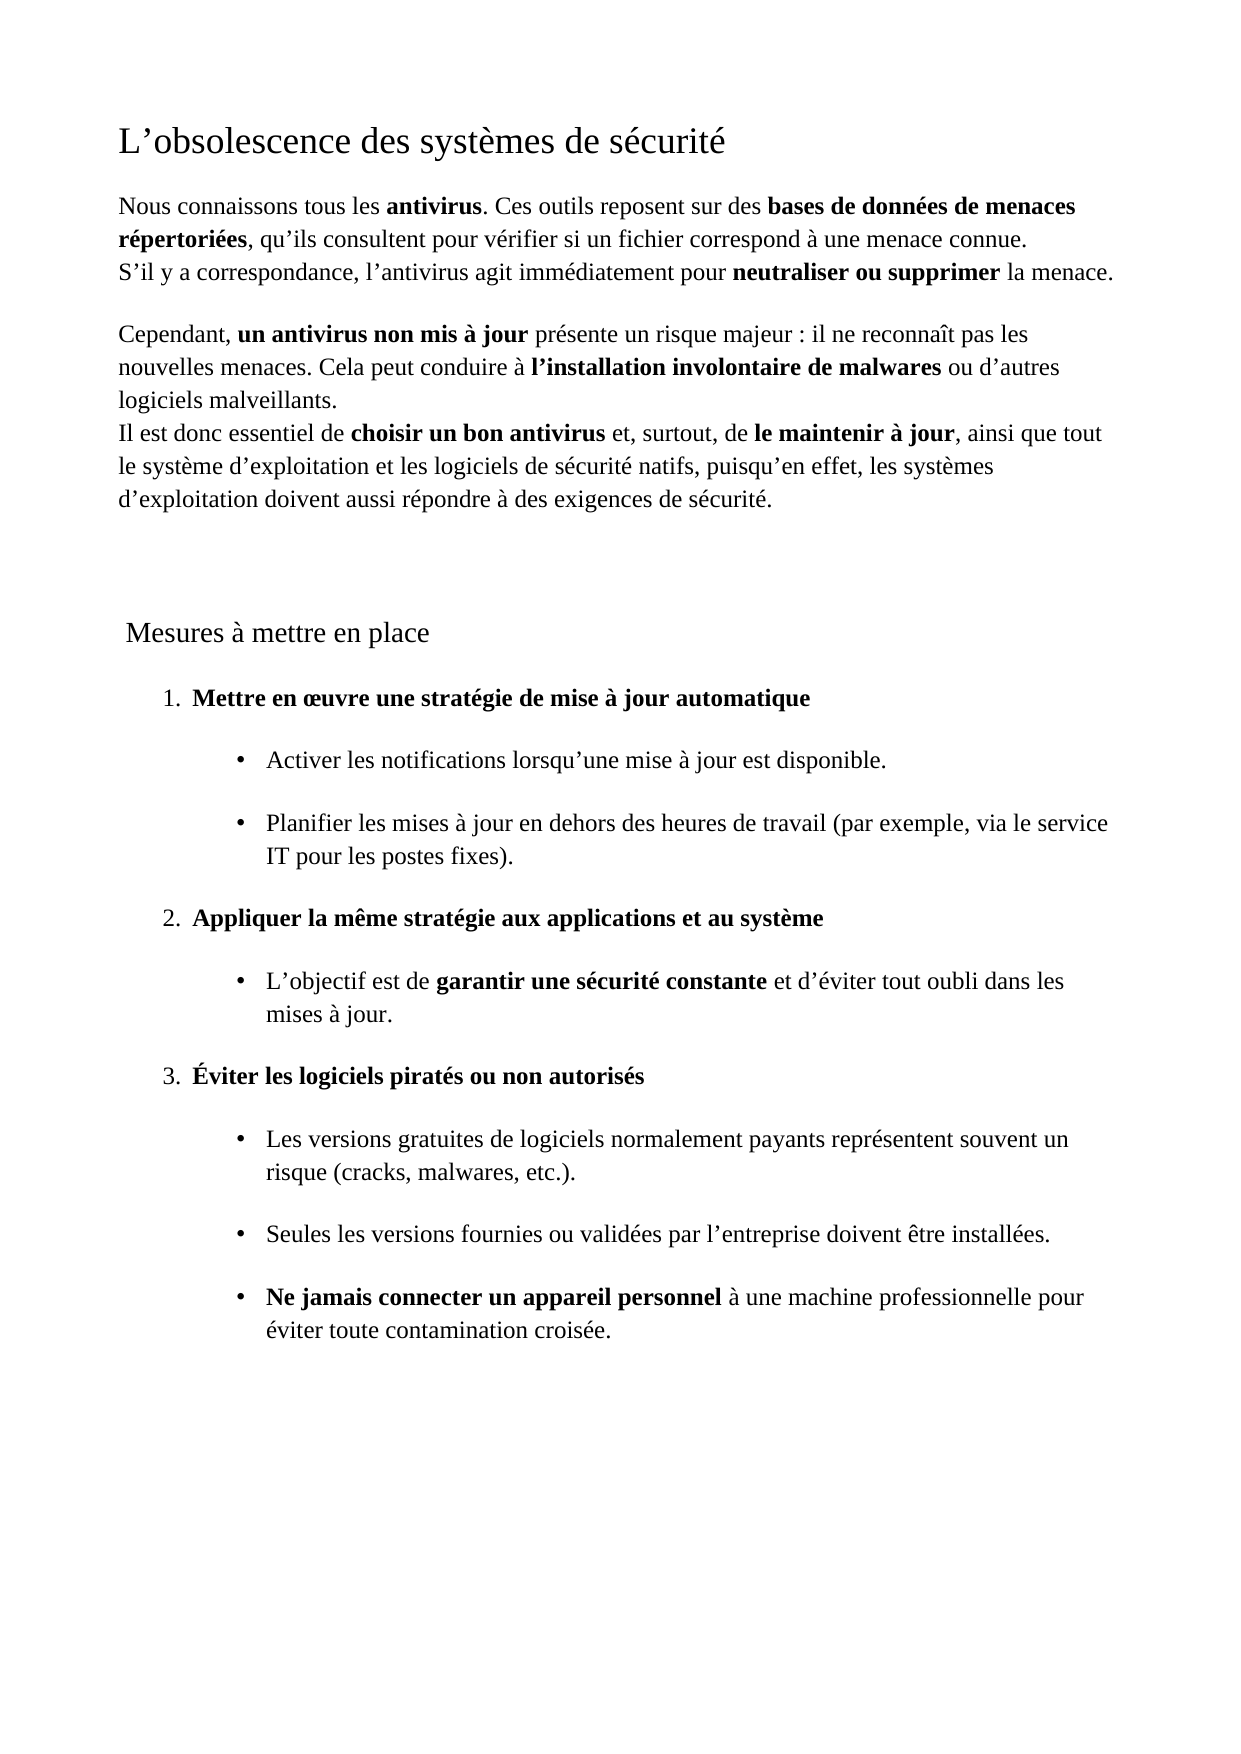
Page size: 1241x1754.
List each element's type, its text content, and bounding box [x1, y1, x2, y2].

list Mettre en œuvre une stratégie de mise à jour automatique [162, 683, 1122, 712]
text Cependant, un antivirus non mis à jour présente un risque majeur : il ne reconnaît pas les nouvelles menaces. Cela peut conduire à l’installation involontaire de malwares ou d’autres logiciels malveillants. Il est donc essentiel de choisir un bon antivirus et, surtout, de le maintenir à jour, ainsi que tout le système d’exploitation et les logiciels de sécurité natifs, puisqu’en effet, les systèmes d’exploitation doivent aussi répondre à des exigences de sécurité. [118, 319, 1122, 513]
list Les versions gratuites de logiciels normalement payants représentent souvent un risque (cracks, malwares, etc.). [236, 1124, 1122, 1186]
list Éviter les logiciels piratés ou non autorisés [162, 1061, 1122, 1090]
list Planifier les mises à jour en dehors des heures de travail (par exemple, via le service IT pour les postes fixes). [236, 808, 1122, 870]
list Activer les notifications lorsqu’une mise à jour est disponible. [236, 745, 1122, 774]
list Ne jamais connecter un appareil personnel à une machine professionnelle pour éviter toute contamination croisée. [236, 1282, 1122, 1344]
subtitle L’obsolescence des systèmes de sécurité [118, 118, 1122, 161]
subtitle Mesures à mettre en place [118, 615, 1122, 648]
list L’objectif est de garantir une sécurité constante et d’éviter tout oubli dans les mises à jour. [236, 966, 1122, 1028]
list Seules les versions fournies ou validées par l’entreprise doivent être installées. [236, 1219, 1122, 1248]
list Appliquer la même stratégie aux applications et au système [162, 903, 1122, 932]
text Nous connaissons tous les antivirus. Ces outils reposent sur des bases de données de menaces répertoriées, qu’ils consultent pour vérifier si un fichier correspond à une menace connue. S’il y a correspondance, l’antivirus agit immédiatement pour neutraliser ou supprimer la menace. [118, 191, 1122, 286]
